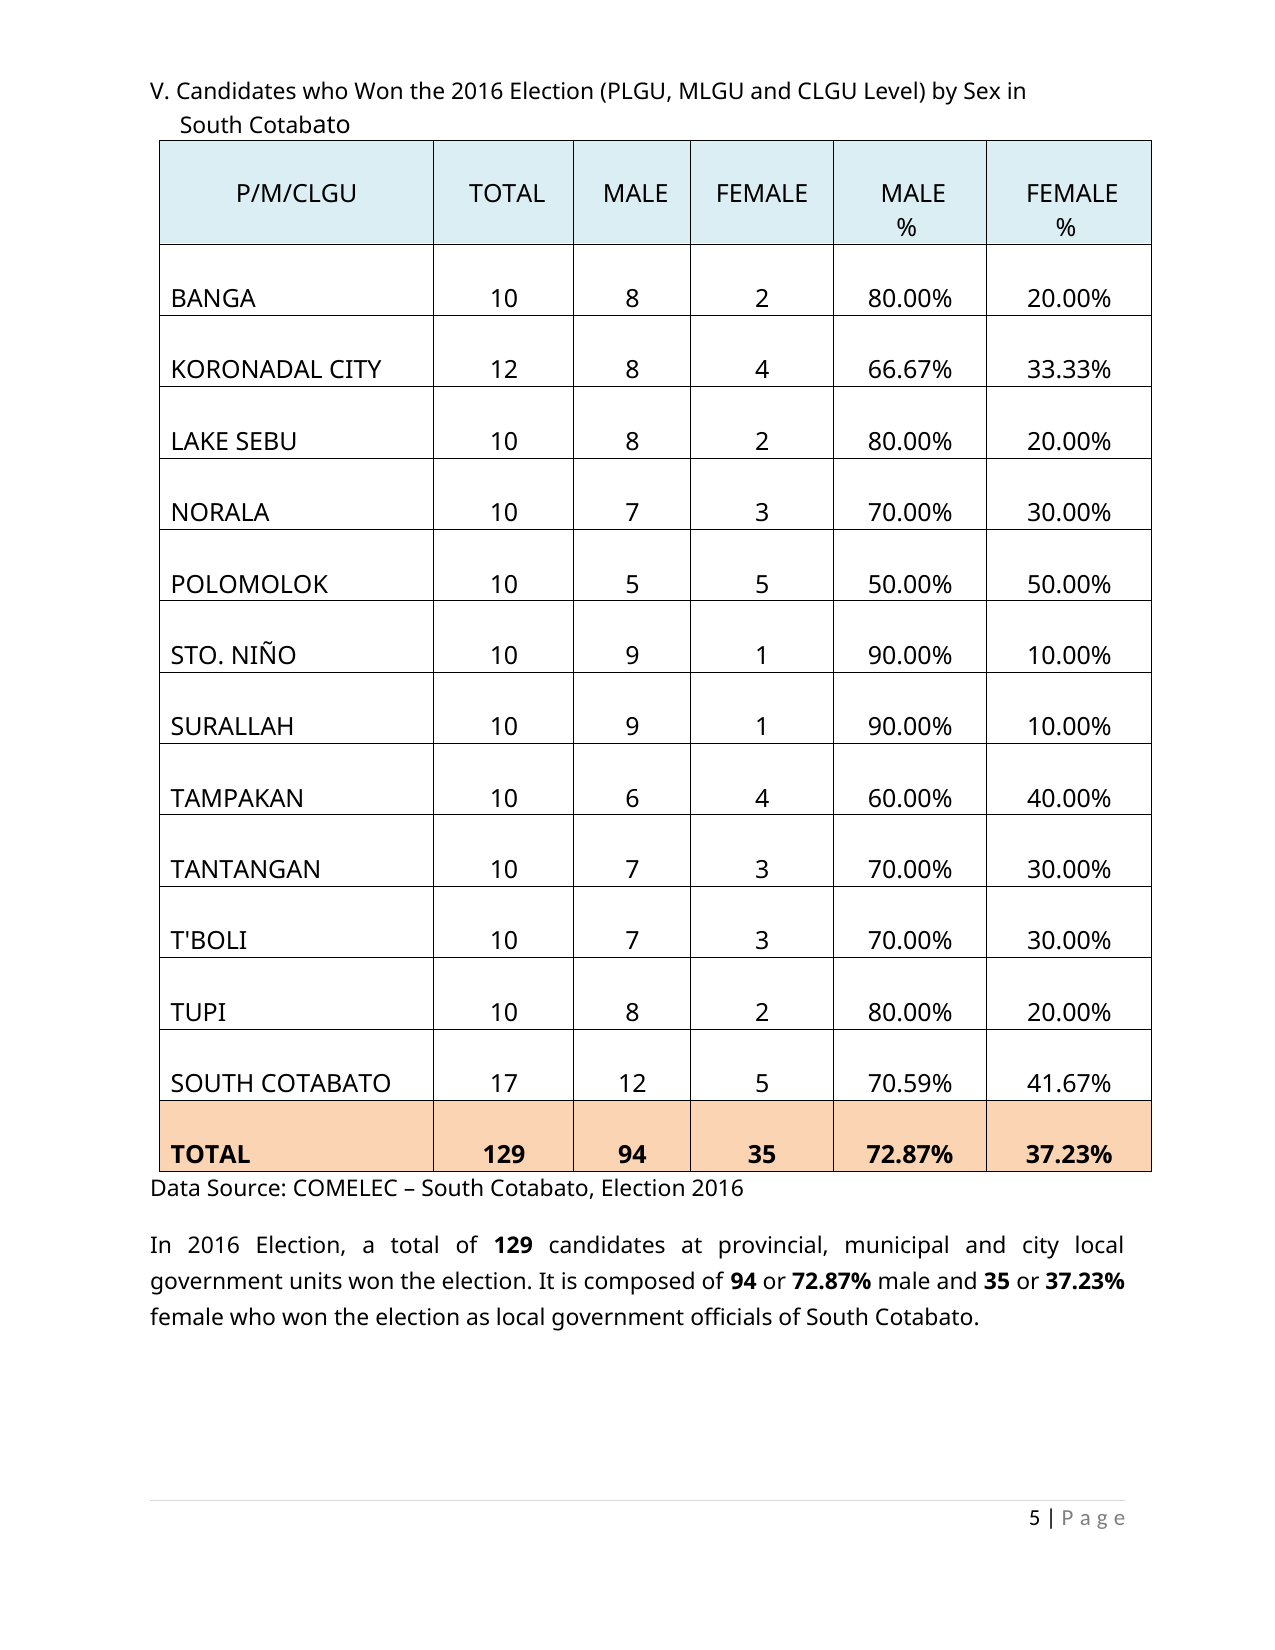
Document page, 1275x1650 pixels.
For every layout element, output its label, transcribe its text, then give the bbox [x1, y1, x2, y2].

table_cell 72.87% [834, 1101, 986, 1171]
table_cell 2 [691, 387, 833, 458]
table_cell 30.00% [987, 459, 1151, 529]
table_cell SURALLAH [160, 673, 433, 743]
table_cell BANGA [160, 245, 433, 315]
table_cell 80.00% [834, 958, 986, 1028]
table_cell SOUTH COTABATO [160, 1030, 433, 1100]
table_cell 10 [434, 744, 573, 814]
table_cell TUPI [160, 958, 433, 1028]
table_cell 35 [691, 1101, 833, 1171]
table_cell 12 [574, 1030, 690, 1100]
table_cell 30.00% [987, 887, 1151, 957]
text South Cotabato [150, 106, 1125, 140]
table_cell 90.00% [834, 673, 986, 743]
table_cell 17 [434, 1030, 573, 1100]
table_cell 6 [574, 744, 690, 814]
text In 2016 Election, a total of 129 candidates at provincial, municipal and city local government units won the election. It is composed of 94 or 72.87% male and 35 or 37.23% female who won the election as local government officials of South Cotabato. [150, 1229, 1125, 1332]
table_cell 10 [434, 958, 573, 1028]
table_cell 2 [691, 245, 833, 315]
table_header TOTAL [434, 141, 573, 243]
table_cell 4 [691, 744, 833, 814]
table_cell 9 [574, 601, 690, 672]
table_cell 1 [691, 673, 833, 743]
table_cell 7 [574, 815, 690, 886]
table_header MALE [574, 141, 690, 243]
table_cell LAKE SEBU [160, 387, 433, 458]
table_cell 94 [574, 1101, 690, 1171]
table_cell T'BOLI [160, 887, 433, 957]
table_cell 10 [434, 459, 573, 529]
table_cell NORALA [160, 459, 433, 529]
text V. Candidates who Won the 2016 Election (PLGU, MLGU and CLGU Level) by Sex in [150, 75, 1125, 106]
table_cell 10 [434, 815, 573, 886]
table_header FEMALE [691, 141, 833, 243]
table_cell 80.00% [834, 245, 986, 315]
table_cell 3 [691, 815, 833, 886]
table_cell 20.00% [987, 245, 1151, 315]
table_cell 70.00% [834, 887, 986, 957]
text Data Source: COMELEC – South Cotabato, Election 2016 [150, 1172, 1125, 1203]
table_cell 50.00% [987, 530, 1151, 600]
table_cell 10 [434, 245, 573, 315]
table_cell 5 [691, 530, 833, 600]
table_cell 8 [574, 316, 690, 386]
table_cell 8 [574, 958, 690, 1028]
table_cell 8 [574, 245, 690, 315]
table_cell STO. NIÑO [160, 601, 433, 672]
table_cell TOTAL [160, 1101, 433, 1171]
table_cell POLOMOLOK [160, 530, 433, 600]
table_cell 10 [434, 673, 573, 743]
table_cell 70.00% [834, 459, 986, 529]
table_cell 50.00% [834, 530, 986, 600]
table_cell 8 [574, 387, 690, 458]
table_cell 10 [434, 387, 573, 458]
table_cell 41.67% [987, 1030, 1151, 1100]
table_cell 3 [691, 459, 833, 529]
table_cell 33.33% [987, 316, 1151, 386]
table_cell 37.23% [987, 1101, 1151, 1171]
table_cell 10 [434, 887, 573, 957]
table_cell 60.00% [834, 744, 986, 814]
table_cell 3 [691, 887, 833, 957]
table_cell TAMPAKAN [160, 744, 433, 814]
table_cell 70.59% [834, 1030, 986, 1100]
table_cell 7 [574, 459, 690, 529]
table_cell 10.00% [987, 601, 1151, 672]
table_cell 5 [691, 1030, 833, 1100]
table_cell 9 [574, 673, 690, 743]
table_cell 129 [434, 1101, 573, 1171]
table_cell 10 [434, 601, 573, 672]
table_cell 5 [574, 530, 690, 600]
table_cell 30.00% [987, 815, 1151, 886]
table_cell KORONADAL CITY [160, 316, 433, 386]
table_cell 1 [691, 601, 833, 672]
table_cell 12 [434, 316, 573, 386]
table_header MALE % [834, 141, 986, 243]
table_cell 20.00% [987, 958, 1151, 1028]
table_cell 40.00% [987, 744, 1151, 814]
table_cell 7 [574, 887, 690, 957]
table_cell 10.00% [987, 673, 1151, 743]
table_cell 66.67% [834, 316, 986, 386]
table_header FEMALE % [987, 141, 1151, 243]
table_cell 2 [691, 958, 833, 1028]
table_cell 10 [434, 530, 573, 600]
table_cell 90.00% [834, 601, 986, 672]
table_header P/M/CLGU [160, 141, 433, 243]
table_cell TANTANGAN [160, 815, 433, 886]
table_cell 80.00% [834, 387, 986, 458]
table_cell 70.00% [834, 815, 986, 886]
table_cell 4 [691, 316, 833, 386]
table_cell 20.00% [987, 387, 1151, 458]
